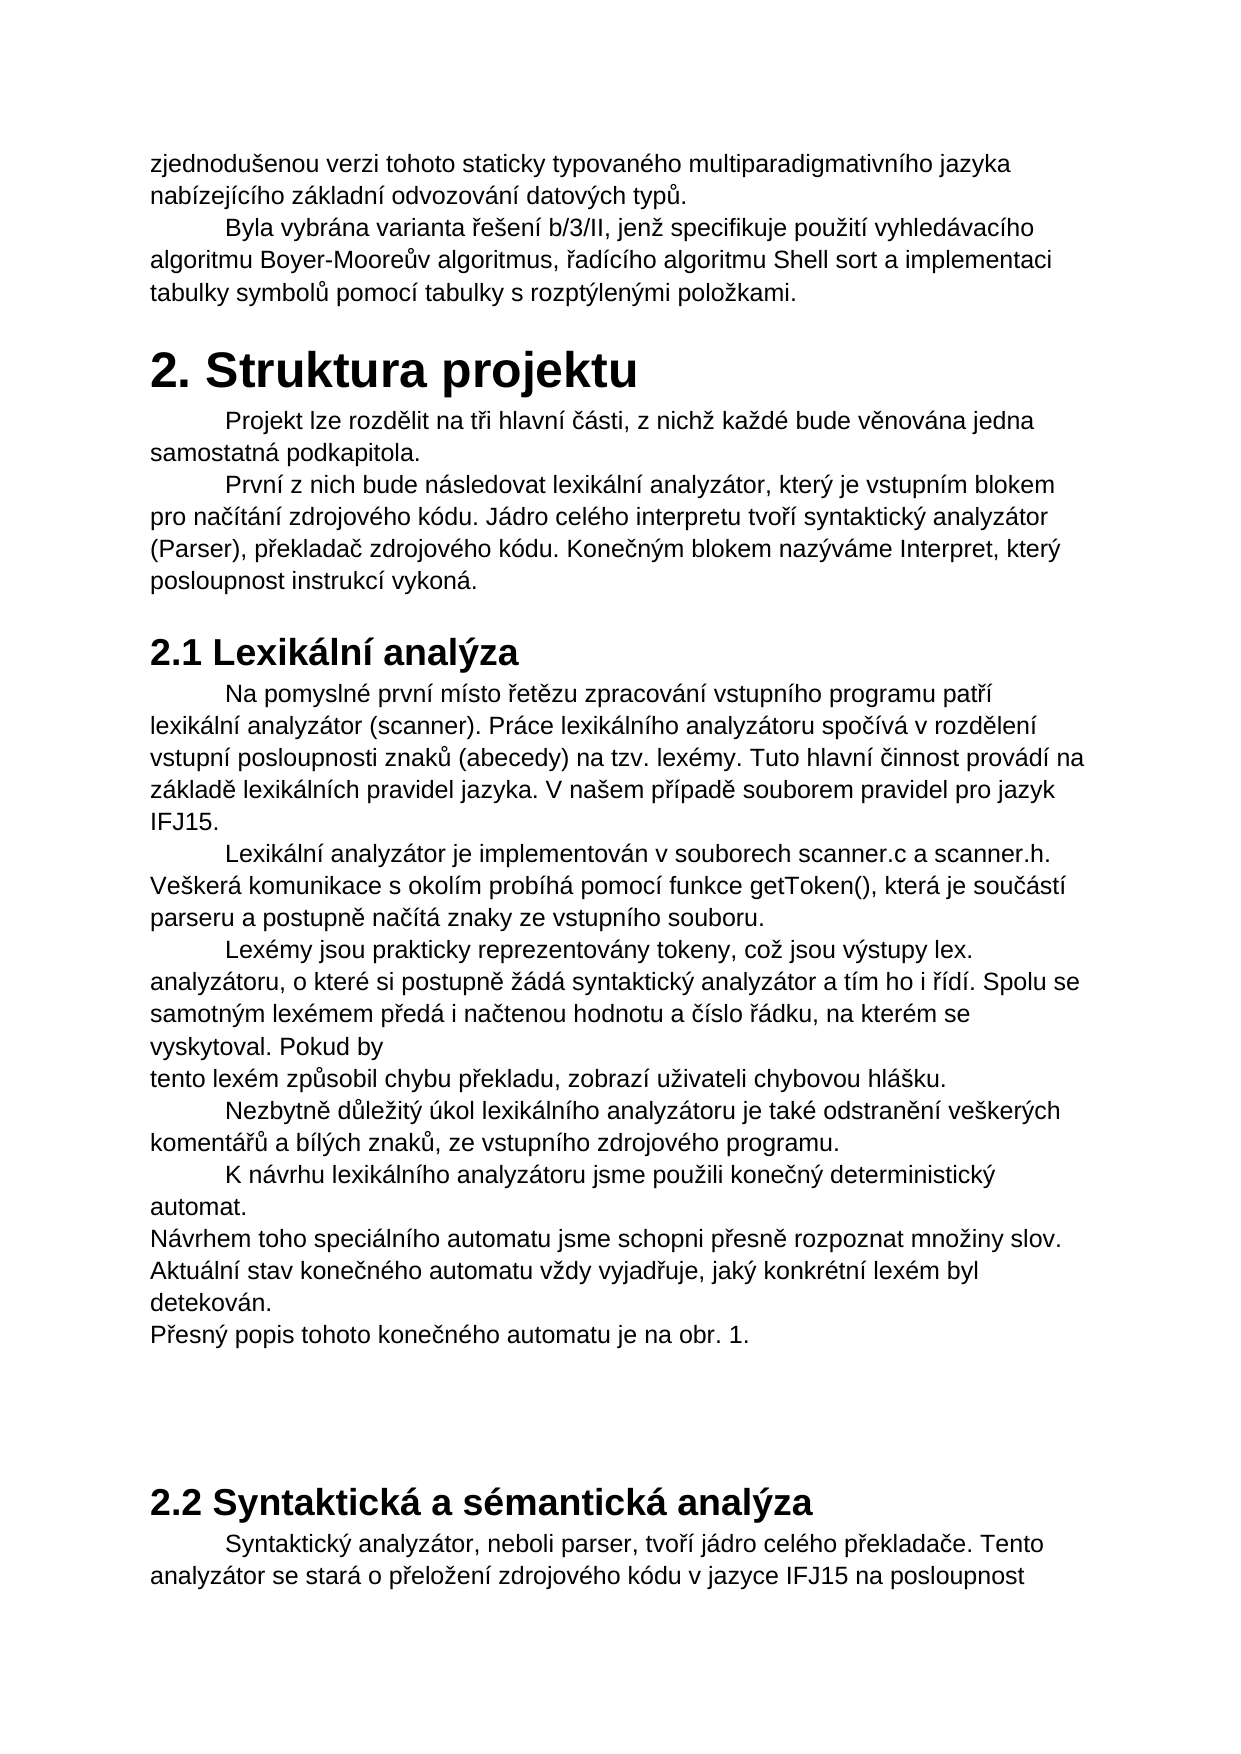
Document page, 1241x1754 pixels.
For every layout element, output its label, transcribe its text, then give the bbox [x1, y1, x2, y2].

text Přesný popis tohoto konečného automatu je na obr. 1. [150, 1321, 1091, 1349]
text Na pomyslné první místo řetězu zpracování vstupního programu patří lexikální analyzátor (scanner). Práce lexikálního analyzátoru spočívá v rozdělení vstupní posloupnosti znaků (abecedy) na tzv. lexémy. Tuto hlavní činnost provádí na základě lexikálních pravidel jazyka. V našem případě souborem pravidel pro jazyk IFJ15. [150, 679, 1091, 836]
text První z nich bude následovat lexikální analyzátor, který je vstupním blokem pro načítání zdrojového kódu. Jádro celého interpretu tvoří syntaktický analyzátor (Parser), překladač zdrojového kódu. Konečným blokem nazýváme Interpret, který posloupnost instrukcí vykoná. [150, 471, 1091, 595]
text Lexikální analyzátor je implementován v souborech scanner.c a scanner.h. [150, 840, 1091, 868]
text zjednodušenou verzi tohoto staticky typovaného multiparadigmativního jazyka nabízejícího základní odvozování datových typů. [150, 150, 1091, 210]
text K návrhu lexikálního analyzátoru jsme použili konečný deterministický automat. [150, 1161, 1091, 1221]
text Lexémy jsou prakticky reprezentovány tokeny, což jsou výstupy lex. analyzátoru, o které si postupně žádá syntaktický analyzátor a tím ho i řídí. Spolu se samotným lexémem předá i načtenou hodnotu a číslo řádku, na kterém se vyskytoval. Pokud by [150, 936, 1091, 1060]
text Veškerá komunikace s okolím probíhá pomocí funkce getToken(), která je součástí parseru a postupně načítá znaky ze vstupního souboru. [150, 872, 1091, 932]
text 2.1 Lexikální analýza [150, 631, 1091, 673]
text Nezbytně důležitý úkol lexikálního analyzátoru je také odstranění veškerých komentářů a bílých znaků, ze vstupního zdrojového programu. [150, 1096, 1091, 1156]
text Návrhem toho speciálního automatu jsme schopni přesně rozpoznat množiny slov. Aktuální stav konečného automatu vždy vyjadřuje, jaký konkrétní lexém byl detekován. [150, 1225, 1091, 1317]
text tento lexém způsobil chybu překladu, zobrazí uživateli chybovou hlášku. [150, 1064, 1091, 1092]
text Byla vybrána varianta řešení b/3/II, jenž specifikuje použití vyhledávacího algoritmu Boyer-Mooreův algoritmus, řadícího algoritmu Shell sort a implementaci tabulky symbolů pomocí tabulky s rozptýlenými položkami. [150, 214, 1091, 306]
text 2. Struktura projektu [150, 342, 1091, 398]
text Projekt lze rozdělit na tři hlavní části, z nichž každé bude věnována jedna samostatná podkapitola. [150, 407, 1091, 467]
text 2.2 Syntaktická a sémantická analýza [150, 1481, 1091, 1523]
text Syntaktický analyzátor, neboli parser, tvoří jádro celého překladače. Tento analyzátor se stará o přeložení zdrojového kódu v jazyce IFJ15 na posloupnost [150, 1529, 1091, 1589]
